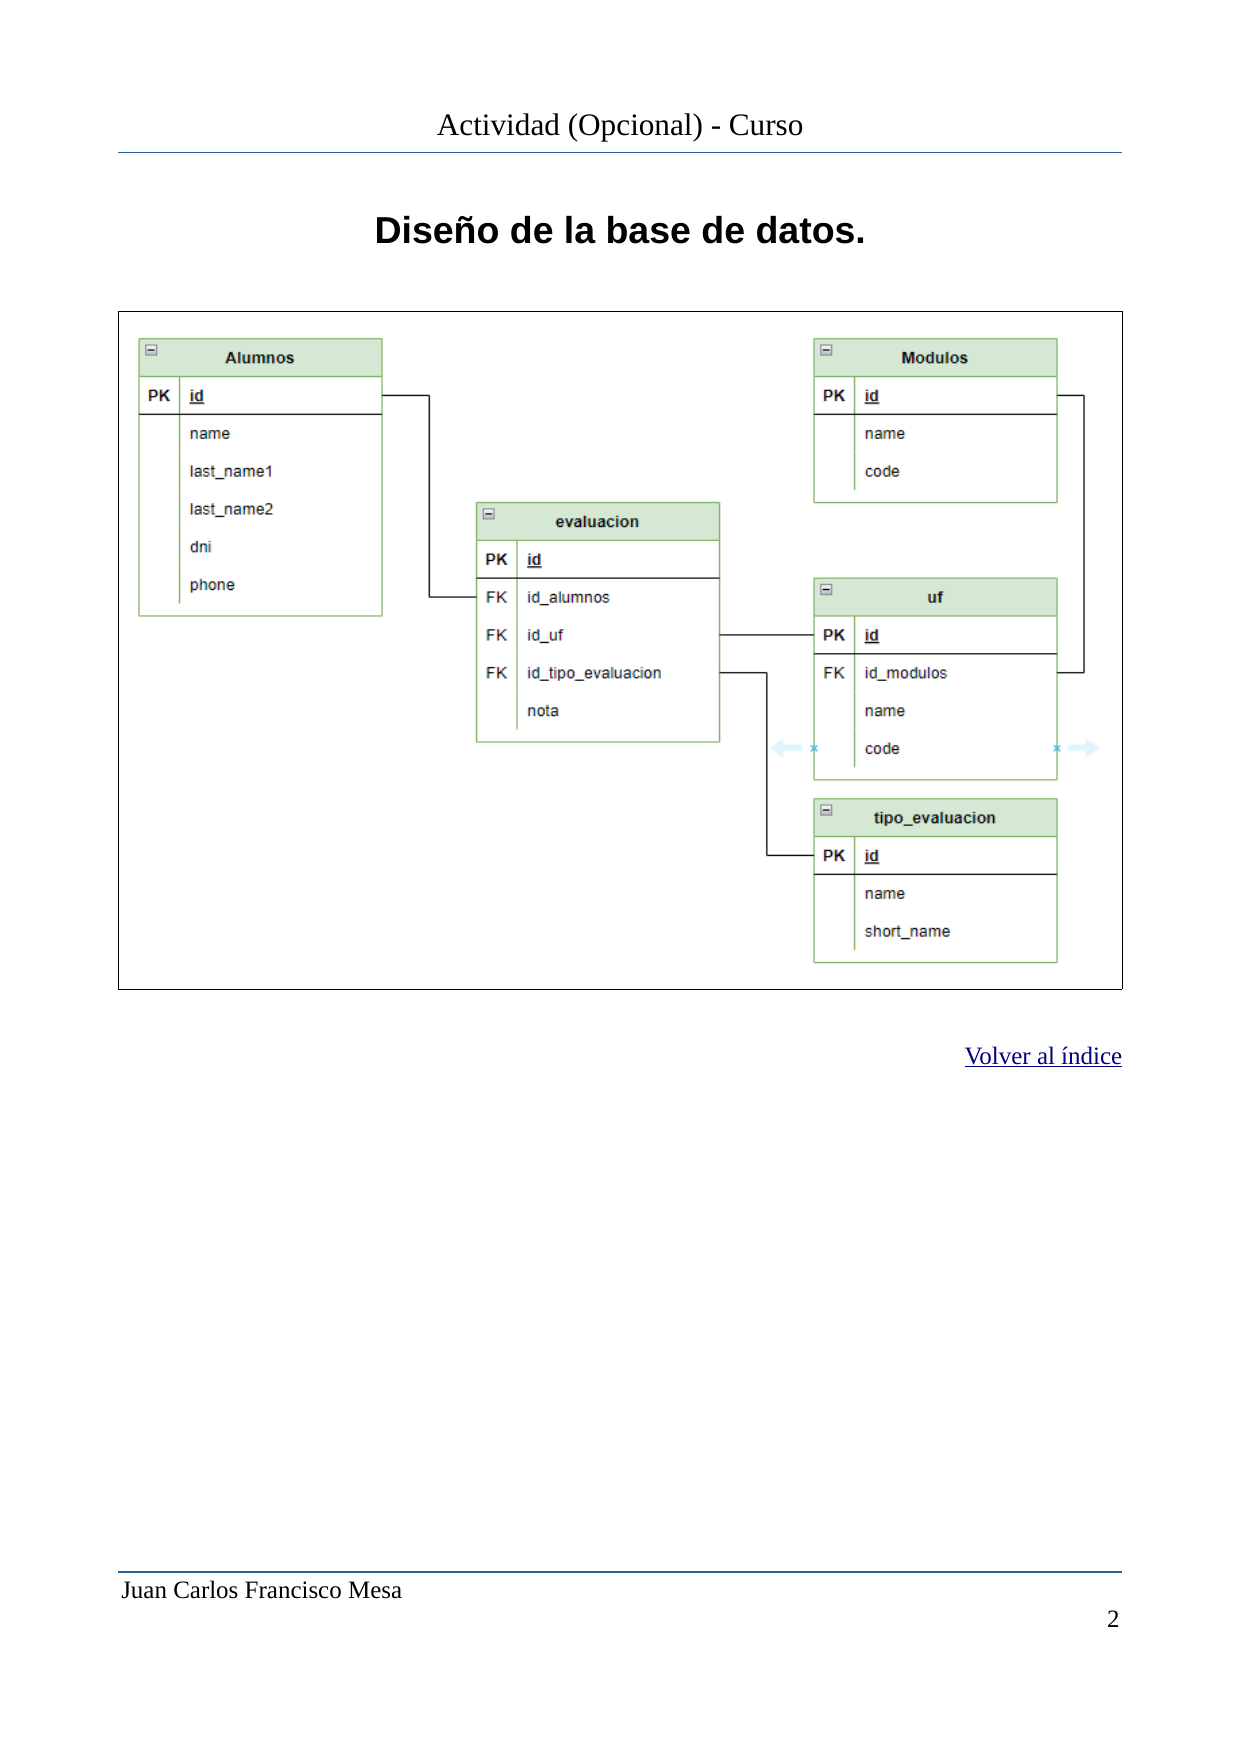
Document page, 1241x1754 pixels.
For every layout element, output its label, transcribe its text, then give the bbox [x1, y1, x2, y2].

text Volver al índice [118, 1041, 1122, 1069]
subtitle Diseño de la base de datos. [118, 208, 1122, 251]
picture [121, 314, 1119, 986]
